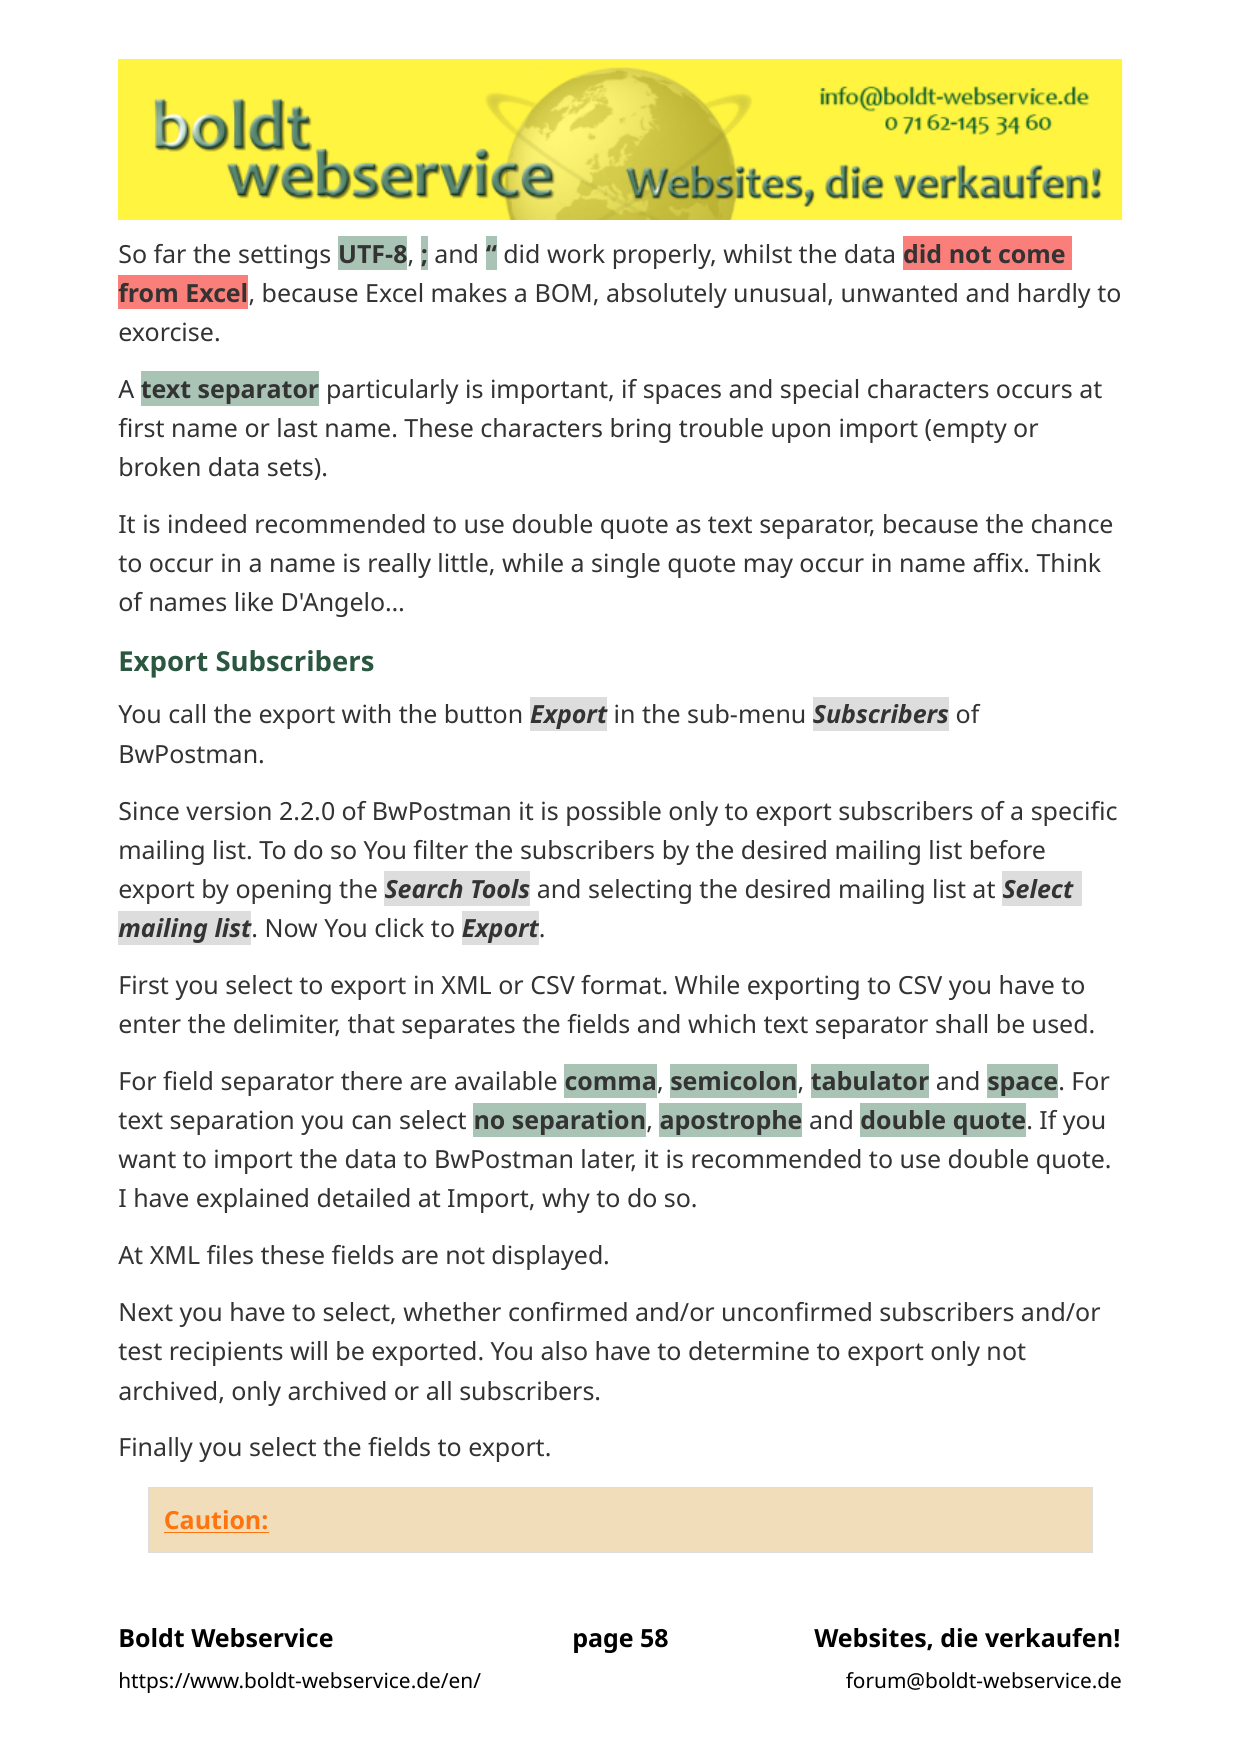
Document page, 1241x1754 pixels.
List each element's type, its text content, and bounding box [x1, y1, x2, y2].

text A text separator particularly is important, if spaces and special characters occurs at first name or last name. These characters bring trouble upon import (empty or broken data sets). [118, 371, 1122, 484]
text Since version 2.2.0 of BwPostman it is possible only to export subscribers of a specific mailing list. To do so You filter the subscribers by the desired mailing list before export by opening the Search Tools and selecting the desired mailing list at Select mailing list. Now You click to Export. [118, 793, 1122, 945]
text Finally you select the fields to export. [118, 1430, 1122, 1464]
text At XML files these fields are not displayed. [118, 1238, 1122, 1272]
text You call the export with the button Export in the sub-menu Subscribers of BwPostman. [118, 697, 1122, 770]
text It is indeed recommended to use double quote as text separator, because the chance to occur in a name is really little, while a single quote may occur in name affix. Think of names like D'Angelo… [118, 507, 1122, 619]
subtitle Export Subscribers [118, 642, 1122, 679]
text Next you have to select, whether confirmed and/or unconfirmed subscribers and/or test recipients will be exported. You also have to determine to export only not archived, only archived or all subscribers. [118, 1295, 1122, 1407]
picture [118, 59, 1123, 220]
text Caution: [149, 1488, 1092, 1552]
text First you select to export in XML or CSV format. While exporting to CSV you have to enter the delimiter, that separates the fields and which text separator shall be used. [118, 967, 1122, 1041]
text For field separator there are available comma, semicolon, tabulator and space. For text separation you can select no separation, apostrophe and double quote. If you want to import the data to BwPostman later, it is recommended to use double quote. I have explained detailed at Import, why to do so. [118, 1063, 1122, 1215]
text So far the settings UTF-8, ; and “ did work properly, whilst the data did not come from Excel, because Excel makes a BOM, absolutely unusual, unwanted and hardly to exorcise. [118, 236, 1122, 349]
